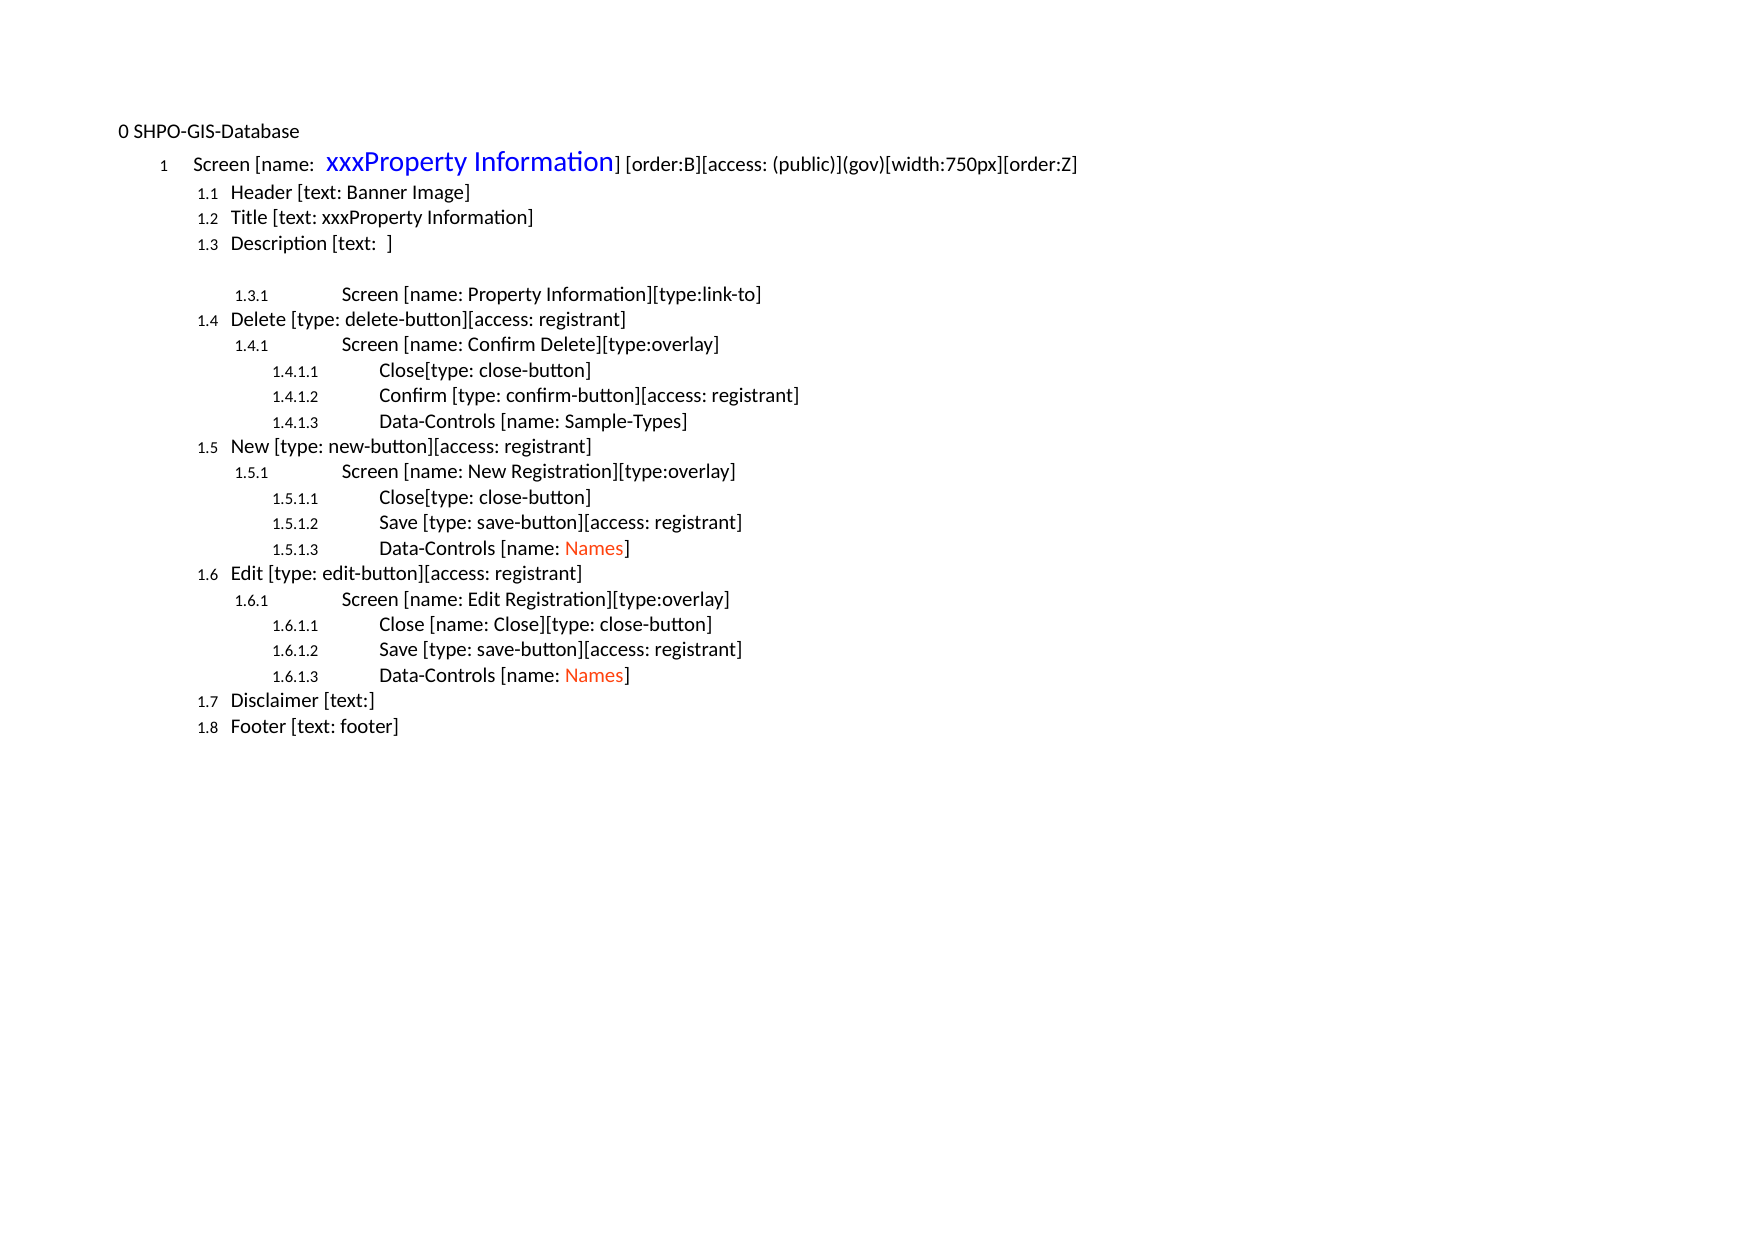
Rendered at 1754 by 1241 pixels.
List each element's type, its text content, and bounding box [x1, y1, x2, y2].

list Save [type: save-button][access: registrant] [268, 637, 1636, 662]
list Data-Controls [name: Names] [268, 535, 1636, 560]
list Close[type: close-button] [268, 484, 1636, 509]
list Data-Controls [name: Names] [268, 662, 1636, 687]
list Delete [type: delete-button][access: registrant] [193, 306, 1636, 332]
list Data-Controls [name: Sample-Types] [268, 408, 1636, 433]
list Header [text: Banner Image] [193, 179, 1636, 204]
list Screen [name: xxxProperty Information] [order:B][access: (public)](gov)[width:750px][order:Z] [156, 143, 1636, 179]
list Confirm [type: confirm-button][access: registrant] [268, 382, 1636, 408]
list Screen [name: Property Information][type:link-to] [231, 281, 1636, 306]
list Screen [name: New Registration][type:overlay] [231, 459, 1636, 484]
list Description [text: ] [193, 230, 1636, 255]
list Footer [text: footer] [193, 713, 1636, 738]
list Save [type: save-button][access: registrant] [268, 509, 1636, 535]
list New [type: new-button][access: registrant] [193, 433, 1636, 459]
list Screen [name: Confirm Delete][type:overlay] [231, 332, 1636, 357]
list Screen [name: Edit Registration][type:overlay] [231, 586, 1636, 611]
text 0 SHPO-GIS-Database [118, 118, 1636, 143]
list Disclaimer [text:] [193, 687, 1636, 713]
list Close [name: Close][type: close-button] [268, 611, 1636, 637]
list Edit [type: edit-button][access: registrant] [193, 560, 1636, 586]
list Close[type: close-button] [268, 357, 1636, 382]
list Title [text: xxxProperty Information] [193, 204, 1636, 230]
